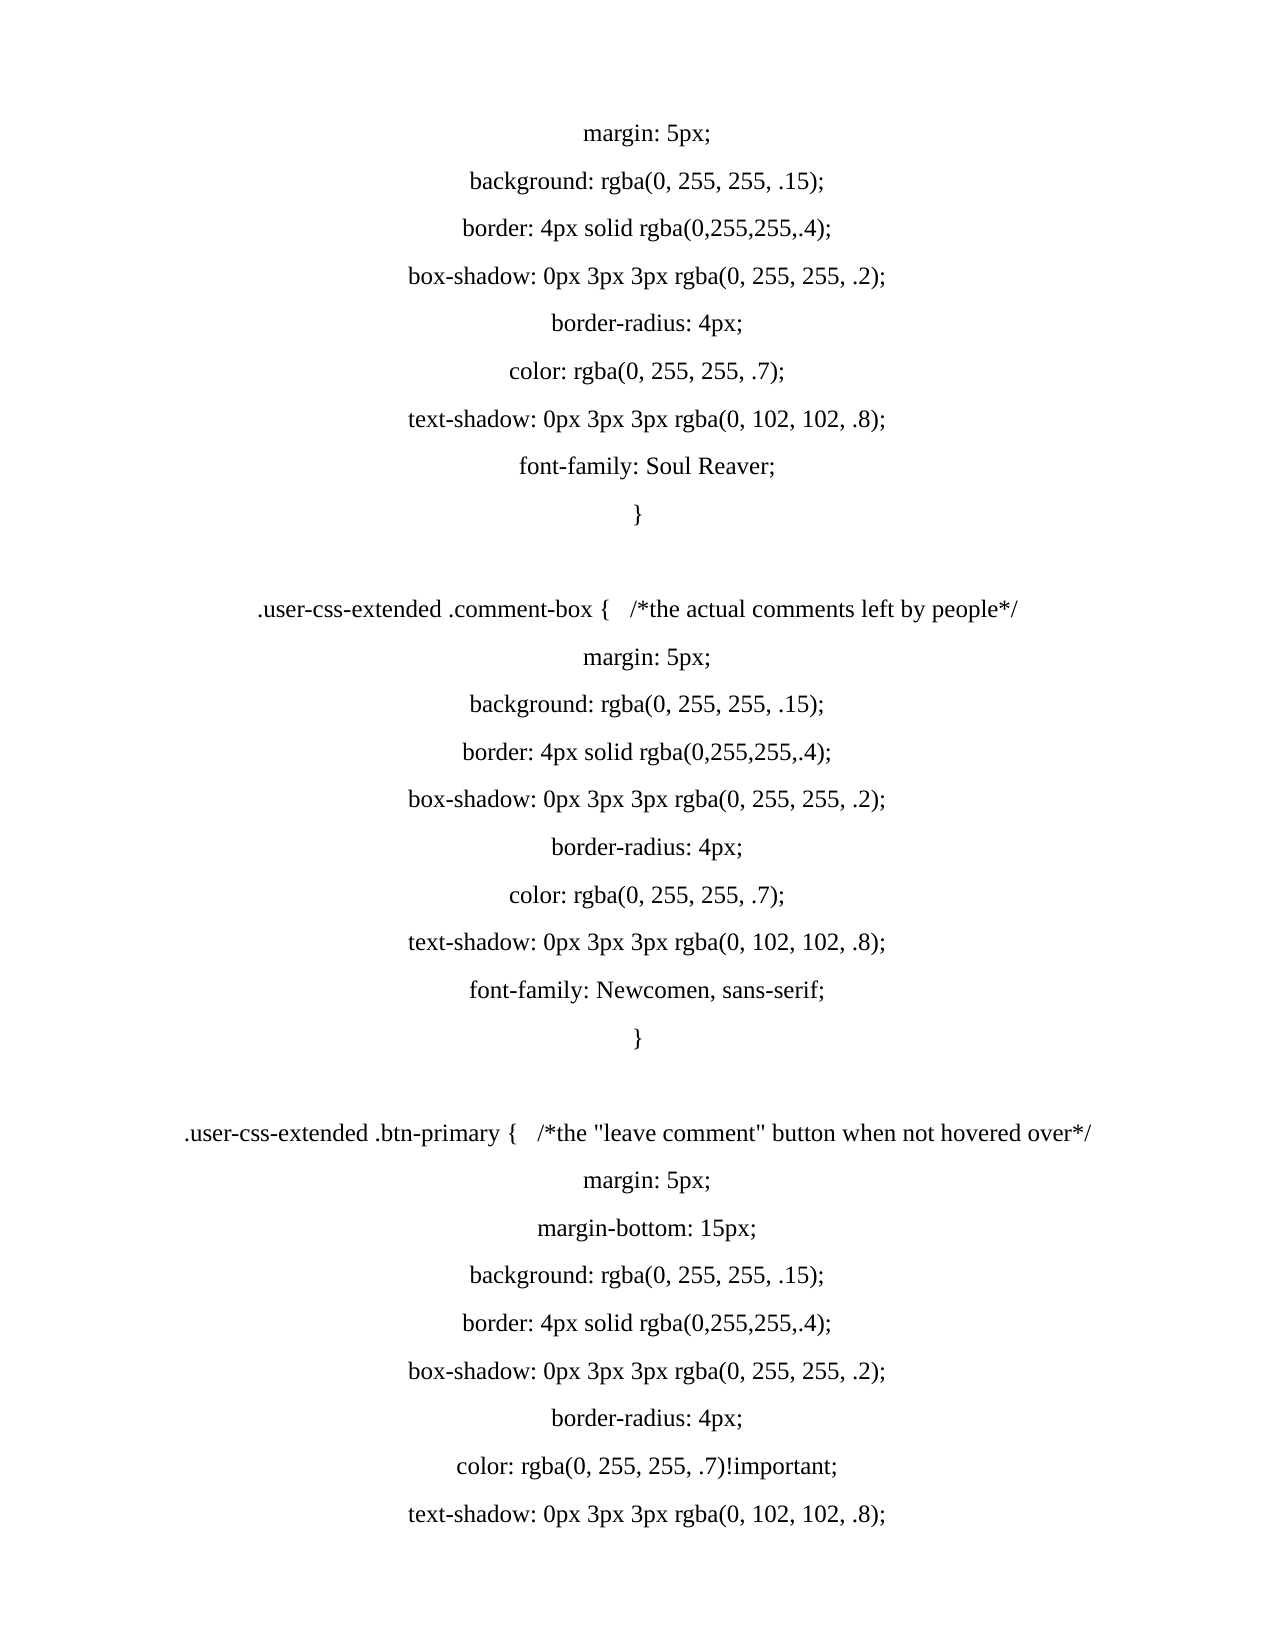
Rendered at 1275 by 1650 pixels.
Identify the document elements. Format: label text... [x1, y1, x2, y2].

text .user-css-extended .comment-box { /*the actual comments left by people*/ [118, 594, 1157, 623]
text color: rgba(0, 255, 255, .7); [118, 356, 1157, 385]
text background: rgba(0, 255, 255, .15); [118, 166, 1157, 194]
text border-radius: 4px; [118, 308, 1157, 337]
text text-shadow: 0px 3px 3px rgba(0, 102, 102, .8); [118, 404, 1157, 432]
text color: rgba(0, 255, 255, .7); [118, 880, 1157, 908]
text border: 4px solid rgba(0,255,255,.4); [118, 1308, 1157, 1337]
text .user-css-extended .btn-primary { /*the "leave comment" button when not hovered over*/ [118, 1118, 1157, 1147]
text margin: 5px; [118, 642, 1157, 671]
text color: rgba(0, 255, 255, .7)!important; [118, 1451, 1157, 1480]
text margin-bottom: 15px; [118, 1213, 1157, 1242]
text } [118, 499, 1157, 528]
text font-family: Newcomen, sans-serif; [118, 975, 1157, 1004]
text font-family: Soul Reaver; [118, 451, 1157, 480]
text border-radius: 4px; [118, 832, 1157, 861]
text box-shadow: 0px 3px 3px rgba(0, 255, 255, .2); [118, 784, 1157, 813]
text border: 4px solid rgba(0,255,255,.4); [118, 737, 1157, 766]
text box-shadow: 0px 3px 3px rgba(0, 255, 255, .2); [118, 1356, 1157, 1384]
text border: 4px solid rgba(0,255,255,.4); [118, 213, 1157, 242]
text } [118, 1023, 1157, 1051]
text background: rgba(0, 255, 255, .15); [118, 689, 1157, 718]
text box-shadow: 0px 3px 3px rgba(0, 255, 255, .2); [118, 261, 1157, 290]
text border-radius: 4px; [118, 1403, 1157, 1432]
text text-shadow: 0px 3px 3px rgba(0, 102, 102, .8); [118, 927, 1157, 956]
text margin: 5px; [118, 1165, 1157, 1194]
text background: rgba(0, 255, 255, .15); [118, 1261, 1157, 1289]
text margin: 5px; [118, 118, 1157, 147]
text text-shadow: 0px 3px 3px rgba(0, 102, 102, .8); [118, 1499, 1157, 1527]
